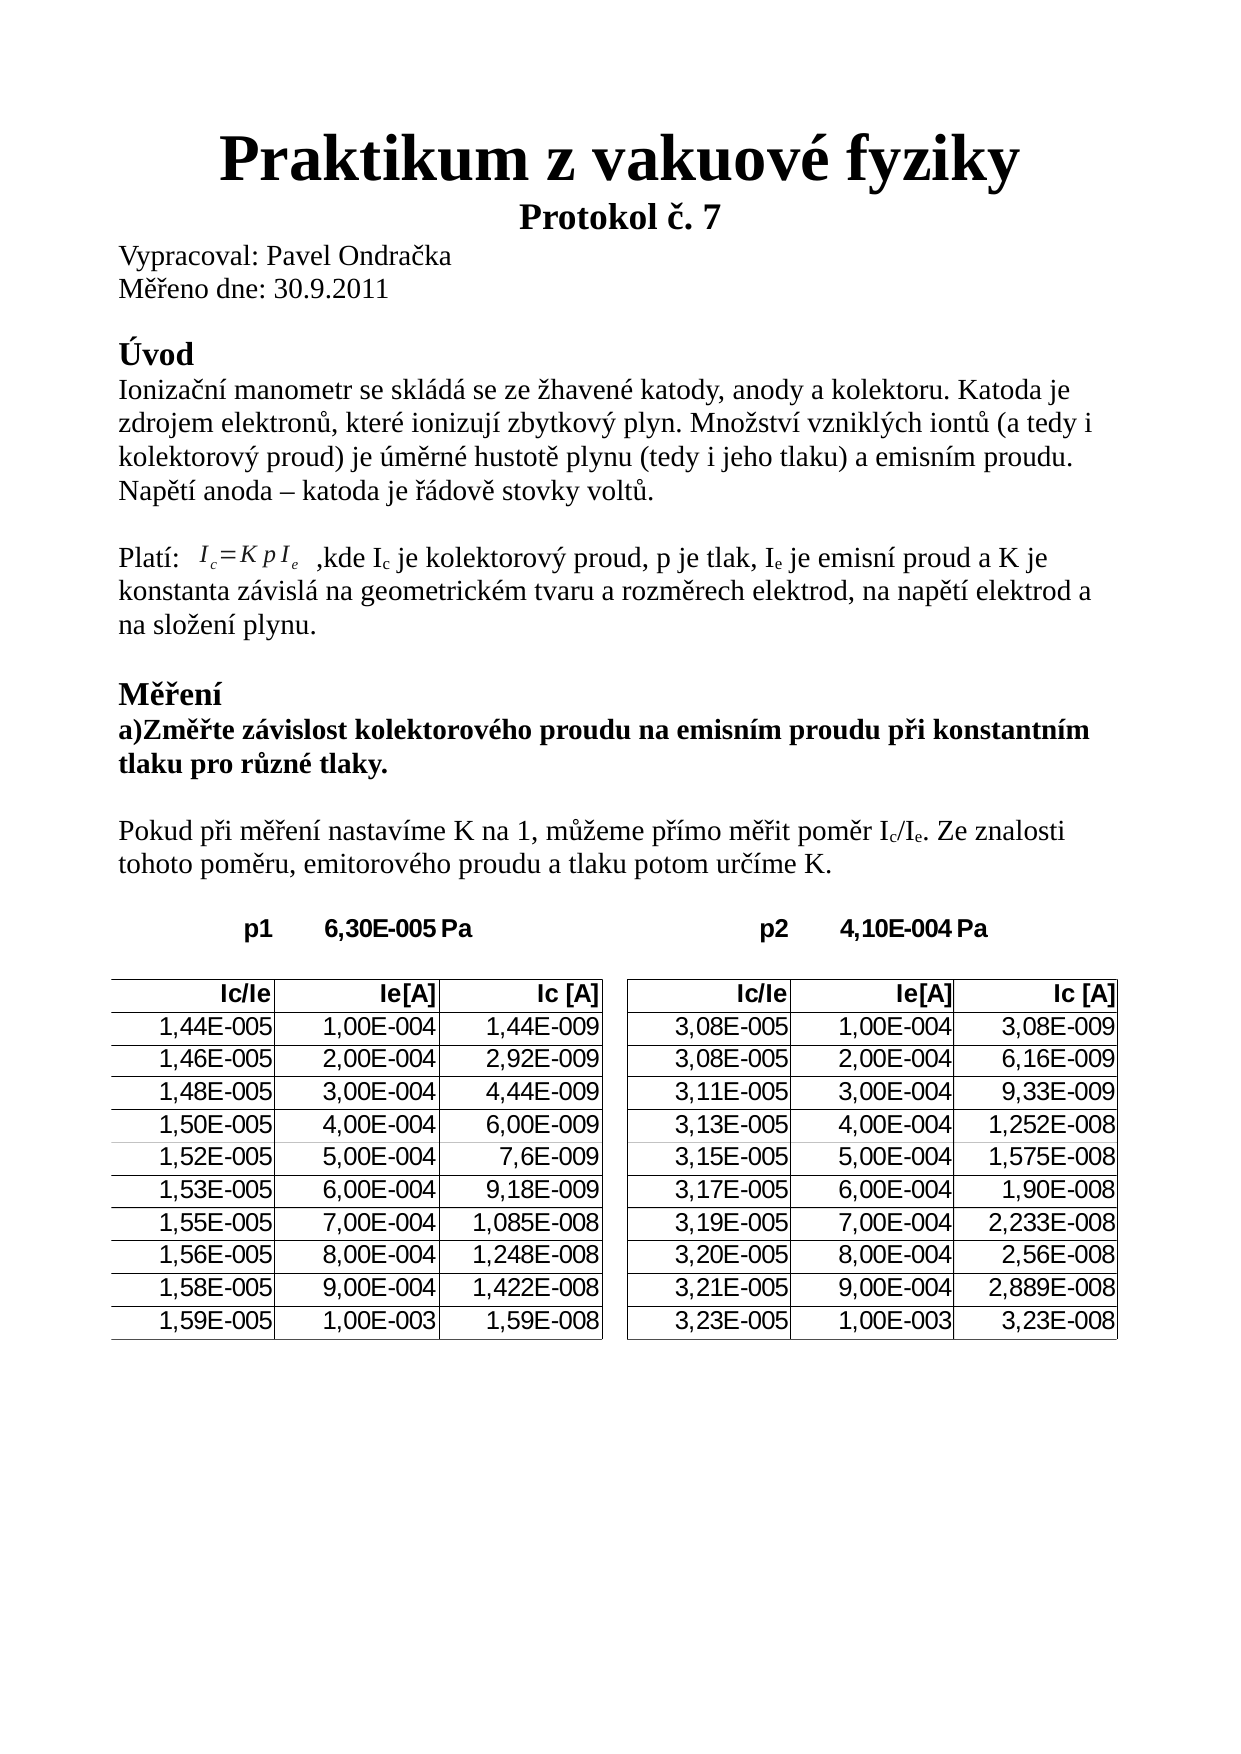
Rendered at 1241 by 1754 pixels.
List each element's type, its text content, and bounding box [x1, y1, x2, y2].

text Ionizační manometr se skládá se ze žhavené katody, anody a kolektoru. Katoda je zdrojem elektronů, které ionizují zbytkový plyn. Množství vzniklých iontů (a tedy i kolektorový proud) je úměrné hustotě plynu (tedy i jeho tlaku) a emisním proudu. Napětí anoda – katoda je řádově stovky voltů. [118, 372, 1122, 506]
text Platí:,kde Ic je kolektorový proud, p je tlak, Ie je emisní proud a K je konstanta závislá na geometrickém tvaru a rozměrech elektrod, na napětí elektrod a na složení plynu. [118, 540, 1122, 640]
text Praktikum z vakuové fyziky [118, 118, 1122, 195]
text Vypracoval: Pavel Ondračka [118, 238, 1122, 271]
text Protokol č. 7 [118, 195, 1122, 238]
text Úvod [118, 334, 1122, 372]
text a)Změřte závislost kolektorového proudu na emisním proudu při konstantním tlaku pro různé tlaky. [118, 712, 1122, 779]
text Pokud při měření nastavíme K na 1, můžeme přímo měřit poměr Ic/Ie. Ze znalosti tohoto poměru, emitorového proudu a tlaku potom určíme K. [118, 813, 1122, 880]
text Měřeno dne: 30.9.2011 [118, 271, 1122, 305]
text Měření [118, 674, 1122, 712]
